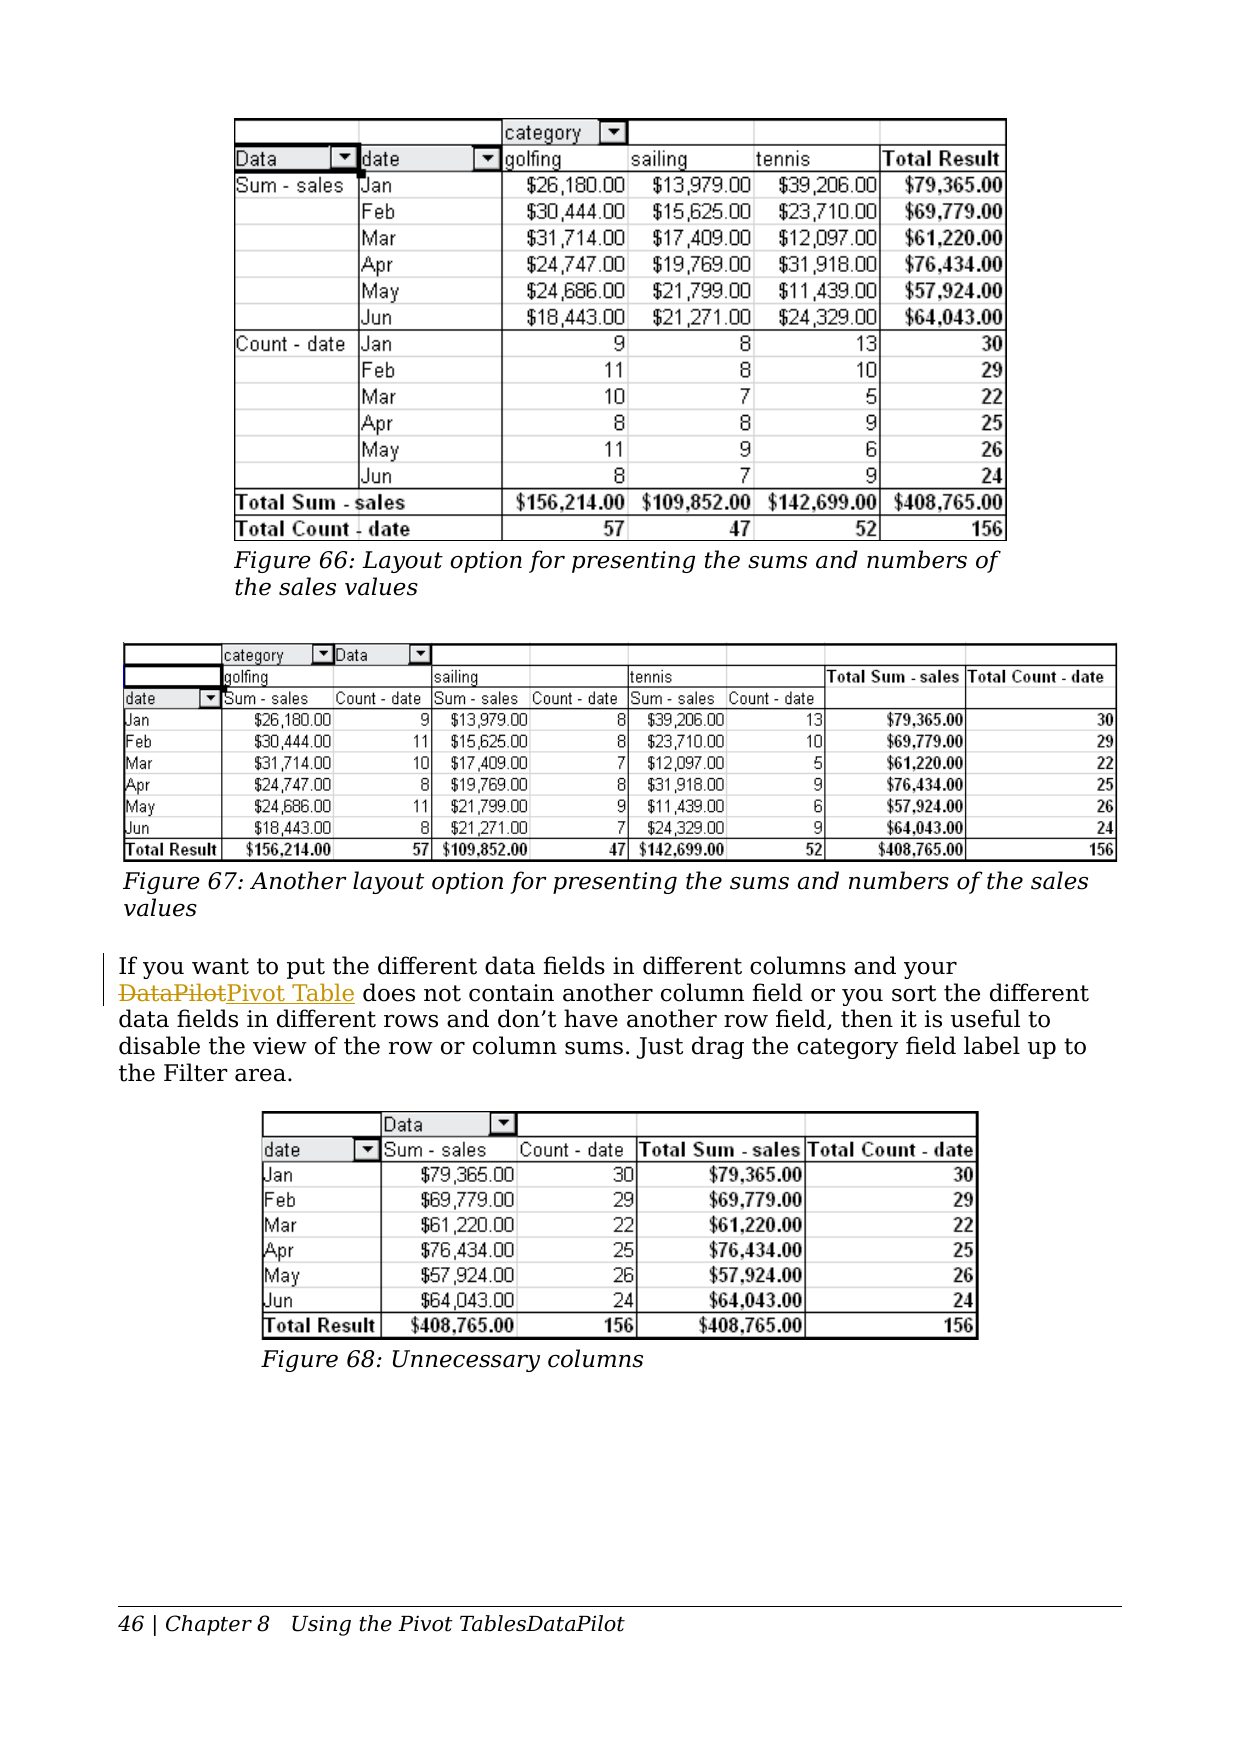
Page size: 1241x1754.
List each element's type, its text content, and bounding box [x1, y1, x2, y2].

picture [123, 642, 1118, 862]
text Figure 66: Layout option for presenting the sums and numbers of the sales values [234, 547, 1006, 600]
picture [261, 1111, 979, 1340]
text Figure 68: Unnecessary columns [262, 1346, 979, 1373]
picture [235, 119, 1006, 540]
text If you want to put the different data fields in different columns and your Pivot Table does not contain another column field or you sort the different data fields in different rows and don’t have another row field, then it is useful to disable the view of the row or column sums. Just drag the category field label up to the Filter area. [118, 953, 1122, 1086]
text Figure 67: Another layout option for presenting the sums and numbers of the sales values [123, 868, 1117, 922]
